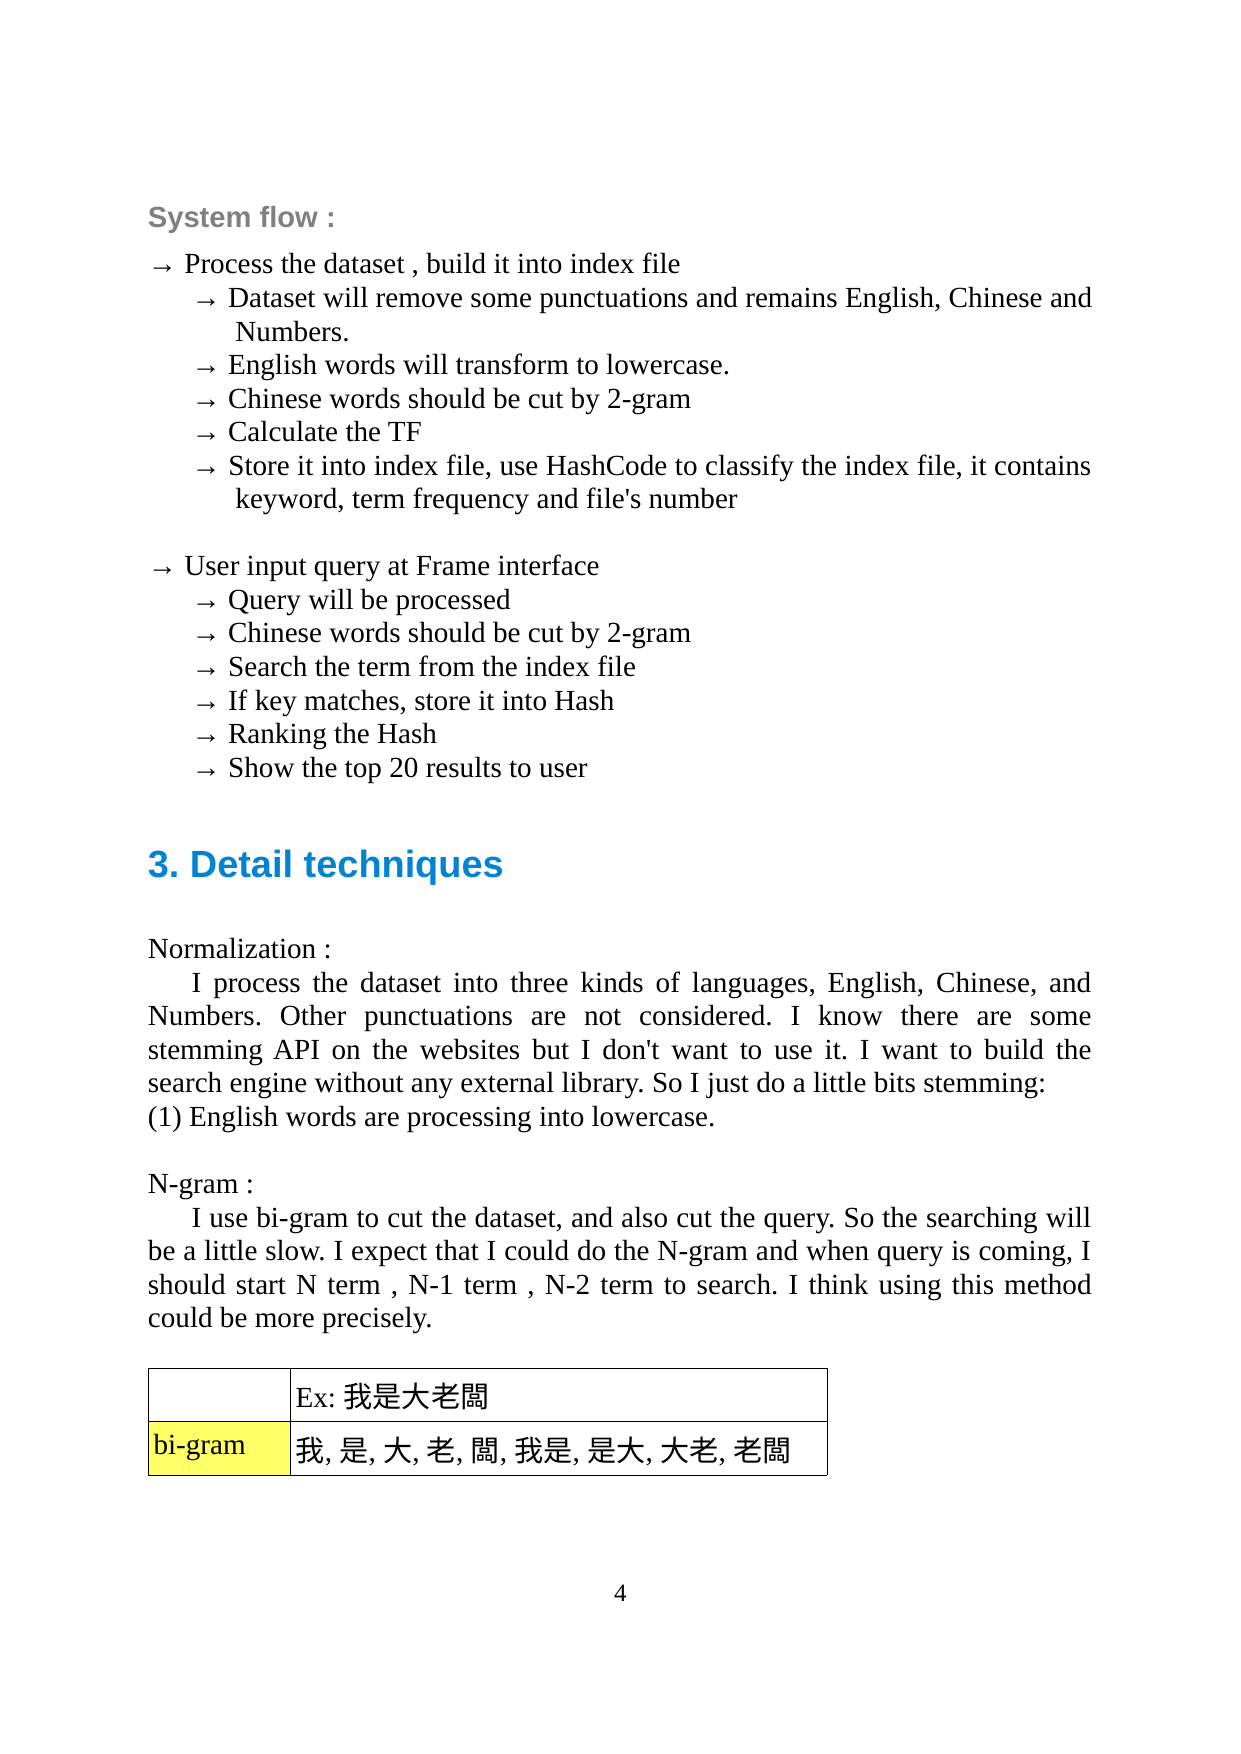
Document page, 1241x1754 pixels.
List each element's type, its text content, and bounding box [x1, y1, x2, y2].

text → Store it into index file, use HashCode to classify the index file, it contains keyword, term frequency and file's number [148, 448, 1093, 515]
table_cell 我, 是, 大, 老, 闆, 我是, 是大, 大老, 老闆 [291, 1422, 827, 1475]
text I use bi-gram to cut the dataset, and also cut the query. So the searching will be a little slow. I expect that I could do the N-gram and when query is coming, I should start N term , N-1 term , N-2 term to search. I think using this method could be more precisely. [148, 1200, 1093, 1334]
text → If key matches, store it into Hash [148, 683, 1093, 716]
text → Dataset will remove some punctuations and remains English, Chinese and Numbers. [148, 280, 1093, 347]
text → Search the term from the index file [148, 649, 1093, 683]
text (1) English words are processing into lowercase. [148, 1099, 1093, 1133]
subtitle 3. Detail techniques [148, 842, 1093, 885]
subtitle System flow : [148, 201, 1093, 234]
text → Show the top 20 results to user [148, 750, 1093, 783]
text Normalization : [148, 931, 1093, 965]
table_header Ex: 我是大老闆 [291, 1369, 827, 1421]
text N-gram : [148, 1166, 1093, 1200]
text → Chinese words should be cut by 2-gram [148, 616, 1093, 649]
text → Ranking the Hash [148, 716, 1093, 750]
text → Chinese words should be cut by 2-gram [148, 381, 1093, 414]
text → Query will be processed [148, 582, 1093, 616]
text I process the dataset into three kinds of languages, English, Chinese, and Numbers. Other punctuations are not considered. I know there are some stemming API on the websites but I don't want to use it. I want to build the search engine without any external library. So I just do a little bits stemming: [148, 965, 1093, 1099]
table_header [149, 1369, 290, 1421]
table_cell bi-gram [149, 1422, 290, 1475]
text → Calculate the TF [148, 414, 1093, 448]
text → User input query at Frame interface [148, 548, 1093, 582]
text → English words will transform to lowercase. [148, 347, 1093, 381]
text → Process the dataset , build it into index file [148, 247, 1093, 280]
